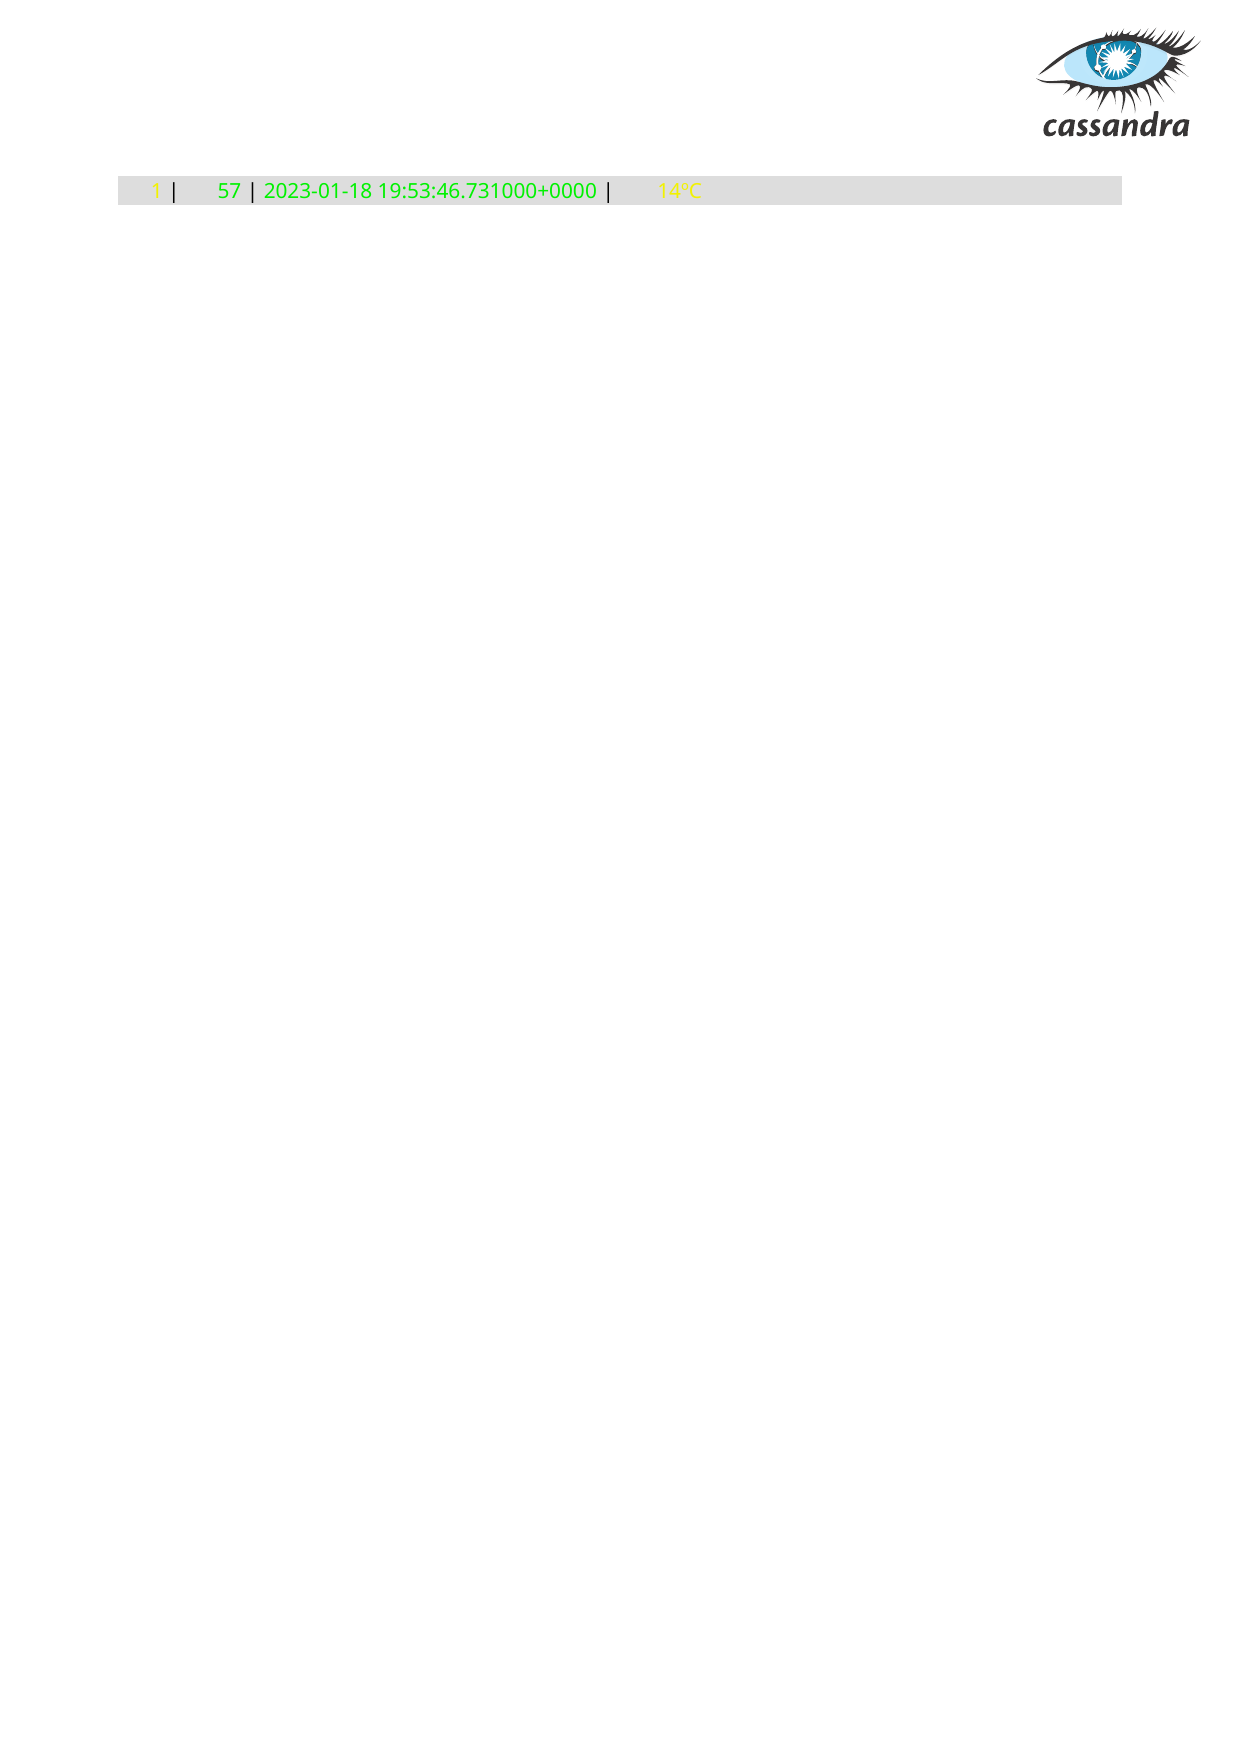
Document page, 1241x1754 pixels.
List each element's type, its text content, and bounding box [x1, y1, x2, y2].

text 1 | 57 | 2023-01-18 19:53:46.731000+0000 | 14ºC [118, 176, 1122, 205]
